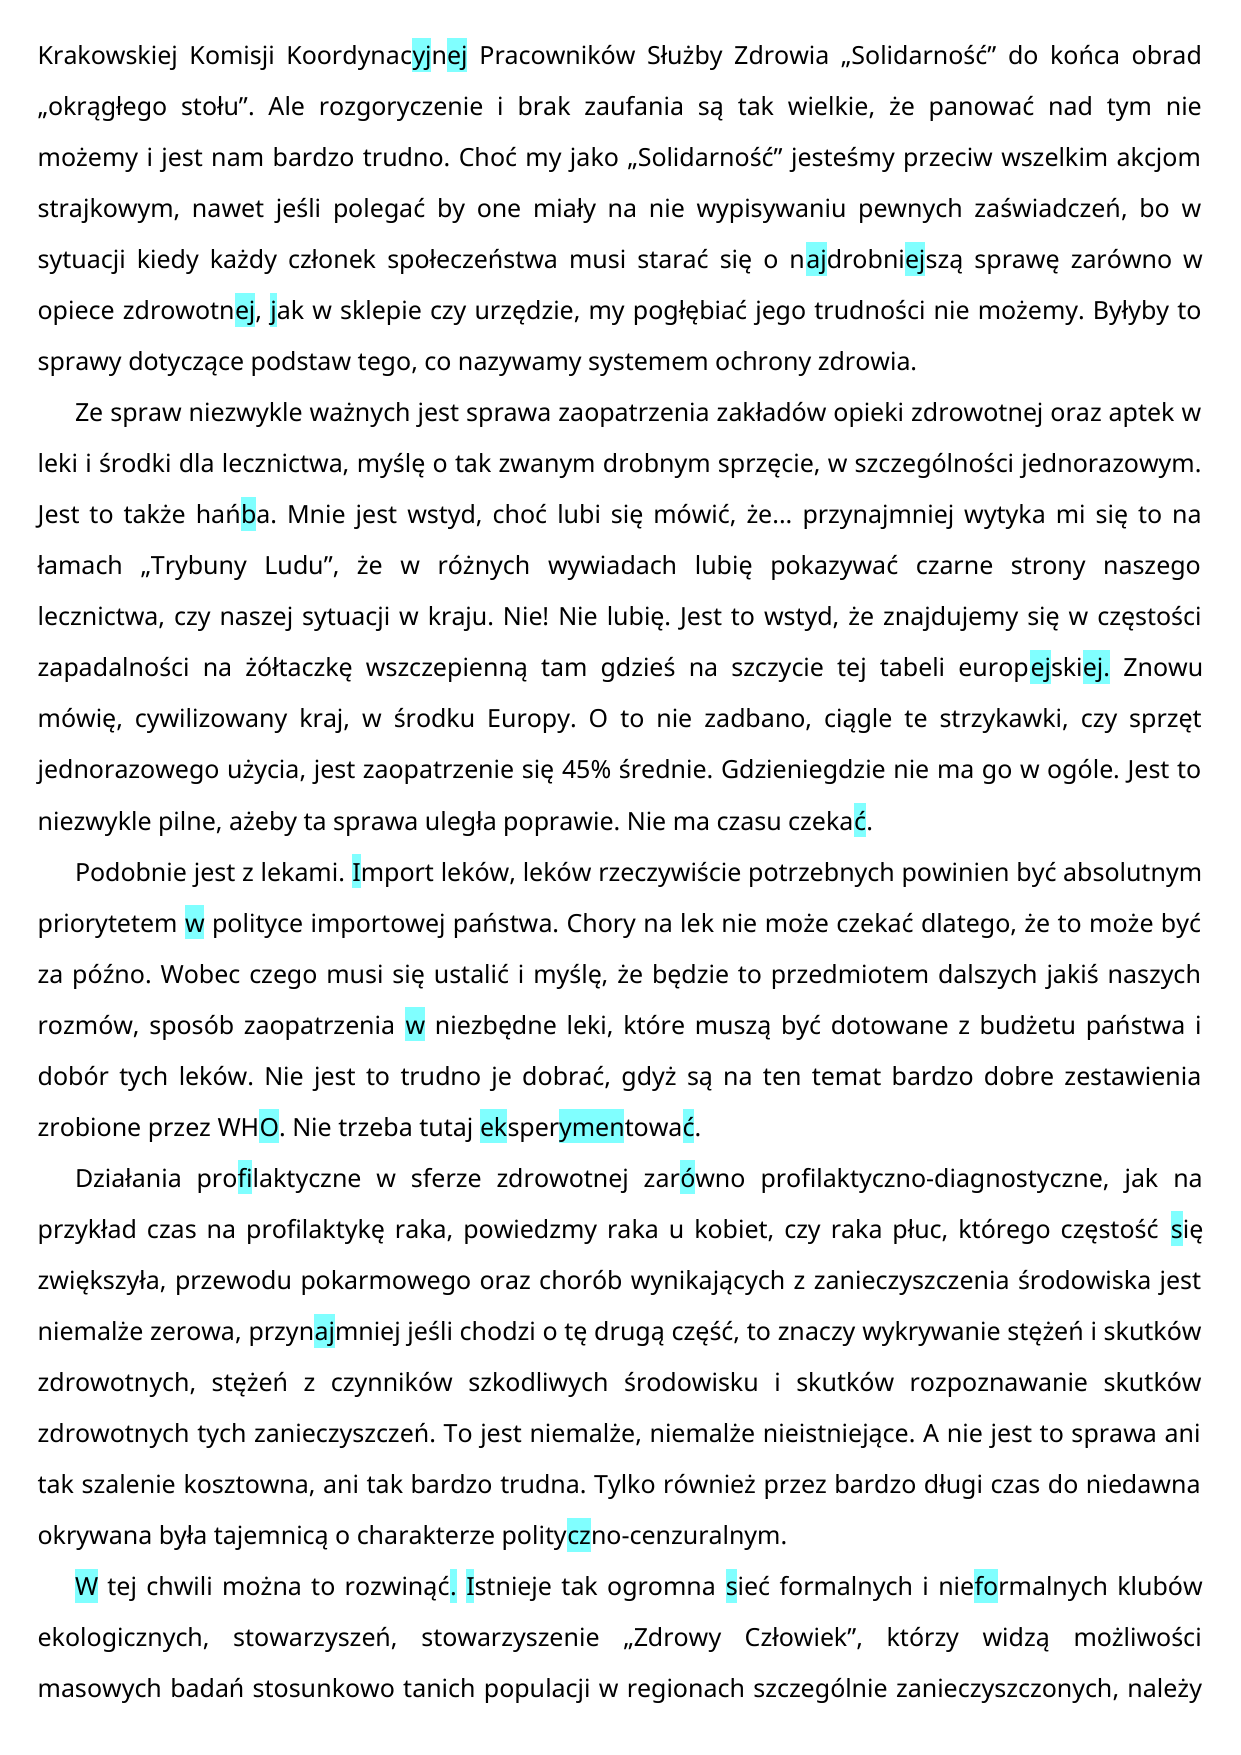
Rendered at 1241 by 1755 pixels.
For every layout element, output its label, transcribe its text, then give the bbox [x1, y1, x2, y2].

text W tej chwili można to rozwinąć. Istnieje tak ogromna sieć formalnych i nieformalnych klubów ekologicznych, stowarzyszeń, stowarzyszenie „Zdrowy Człowiek”, którzy widzą możliwości masowych badań stosunkowo tanich populacji w regionach szczególnie zanieczyszczonych, należy [37, 1569, 1203, 1705]
text Krakowskiej Komisji Koordynacyjnej Pracowników Służby Zdrowia „Solidarność” do końca obrad „okrągłego stołu”. Ale rozgoryczenie i brak zaufania są tak wielkie, że panować nad tym nie możemy i jest nam bardzo trudno. Choć my jako „Solidarność” jesteśmy przeciw wszelkim akcjom strajkowym, nawet jeśli polegać by one miały na nie wypisywaniu pewnych zaświadczeń, bo w sytuacji kiedy każdy członek społeczeństwa musi starać się o najdrobniejszą sprawę zarówno w opiece zdrowotnej, jak w sklepie czy urzędzie, my pogłębiać jego trudności nie możemy. Byłyby to sprawy dotyczące podstaw tego, co nazywamy systemem ochrony zdrowia. [37, 37, 1203, 378]
text Ze spraw niezwykle ważnych jest sprawa zaopatrzenia zakładów opieki zdrowotnej oraz aptek w leki i środki dla lecznictwa, myślę o tak zwanym drobnym sprzęcie, w szczególności jednorazowym. Jest to także hańba. Mnie jest wstyd, choć lubi się mówić, że... przynajmniej wytyka mi się to na łamach „Trybuny Ludu”, że w różnych wywiadach lubię pokazywać czarne strony naszego lecznictwa, czy naszej sytuacji w kraju. Nie! Nie lubię. Jest to wstyd, że znajdujemy się w częstości zapadalności na żółtaczkę wszczepienną tam gdzieś na szczycie tej tabeli europejskiej. Znowu mówię, cywilizowany kraj, w środku Europy. O to nie zadbano, ciągle te strzykawki, czy sprzęt jednorazowego użycia, jest zaopatrzenie się 45% średnie. Gdzieniegdzie nie ma go w ogóle. Jest to niezwykle pilne, ażeby ta sprawa uległa poprawie. Nie ma czasu czekać. [37, 395, 1203, 837]
text Podobnie jest z lekami. Import leków, leków rzeczywiście potrzebnych powinien być absolutnym priorytetem w polityce importowej państwa. Chory na lek nie może czekać dlatego, że to może być za późno. Wobec czego musi się ustalić i myślę, że będzie to przedmiotem dalszych jakiś naszych rozmów, sposób zaopatrzenia w niezbędne leki, które muszą być dotowane z budżetu państwa i dobór tych leków. Nie jest to trudno je dobrać, gdyż są na ten temat bardzo dobre zestawienia zrobione przez WHO. Nie trzeba tutaj eksperymentować. [37, 854, 1203, 1143]
text Działania profilaktyczne w sferze zdrowotnej zarówno profilaktyczno-diagnostyczne, jak na przykład czas na profilaktykę raka, powiedzmy raka u kobiet, czy raka płuc, którego częstość się zwiększyła, przewodu pokarmowego oraz chorób wynikających z zanieczyszczenia środowiska jest niemalże zerowa, przynajmniej jeśli chodzi o tę drugą część, to znaczy wykrywanie stężeń i skutków zdrowotnych, stężeń z czynników szkodliwych środowisku i skutków rozpoznawanie skutków zdrowotnych tych zanieczyszczeń. To jest niemalże, niemalże nieistniejące. A nie jest to sprawa ani tak szalenie kosztowna, ani tak bardzo trudna. Tylko również przez bardzo długi czas do niedawna okrywana była tajemnicą o charakterze polityczno-cenzuralnym. [37, 1160, 1203, 1552]
